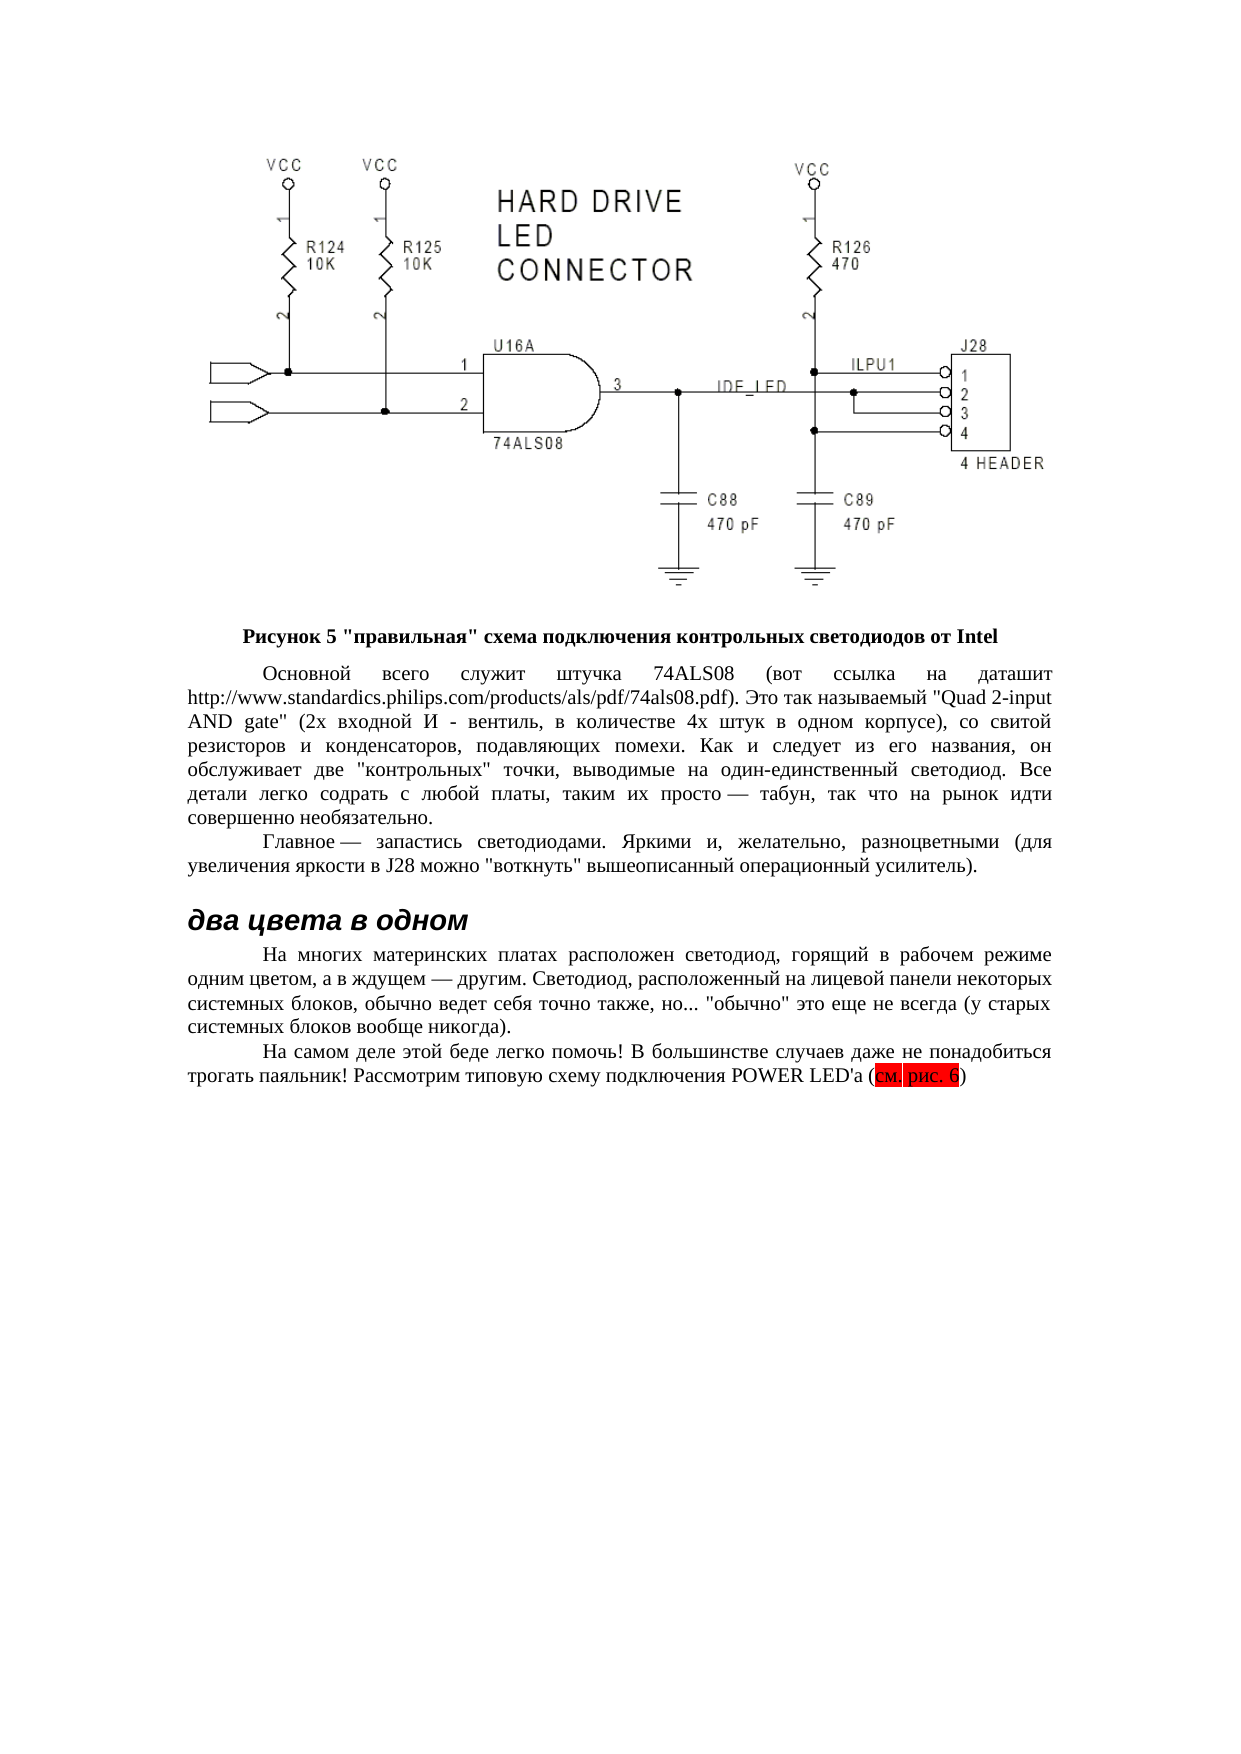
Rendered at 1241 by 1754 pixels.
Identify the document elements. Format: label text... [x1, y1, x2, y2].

text На самом деле этой беде легко помочь! В большинстве случаев даже не понадобиться трогать паяльник! Рассмотрим типовую схему подключения POWER LED'а (см. рис. 6) [187, 1038, 1053, 1087]
text Основной всего служит штучка 74ALS08 (вот ссылка на даташит http://www.standardics.philips.com/products/als/pdf/74als08.pdf). Это так называемый "Quad 2-input AND gate" (2х входной И - вентиль, в количестве 4х штук в одном корпусе), со свитой резисторов и конденсаторов, подавляющих помехи. Как и следует из его названия, он обслуживает две "контрольных" точки, выводимые на один-единственный светодиод. Все детали легко содрать с любой платы, таким их просто — табун, так что на рынок идти совершенно необязательно. [187, 661, 1053, 829]
subtitle два цвета в одном [187, 902, 1053, 936]
text На многих материнских платах расположен светодиод, горящий в рабочем режиме одним цветом, а в ждущем — другим. Светодиод, расположенный на лицевой панели некоторых системных блоков, обычно ведет себя точно также, но... "обычно" это еще не всегда (у старых системных блоков вообще никогда). [187, 942, 1053, 1038]
picture [188, 150, 1053, 612]
text Рисунок 5 "правильная" схема подключения контрольных светодиодов от Intel [187, 624, 1053, 648]
text Главное — запастись светодиодами. Яркими и, желательно, разноцветными (для увеличения яркости в J28 можно "воткнуть" вышеописанный операционный усилитель). [187, 829, 1053, 877]
